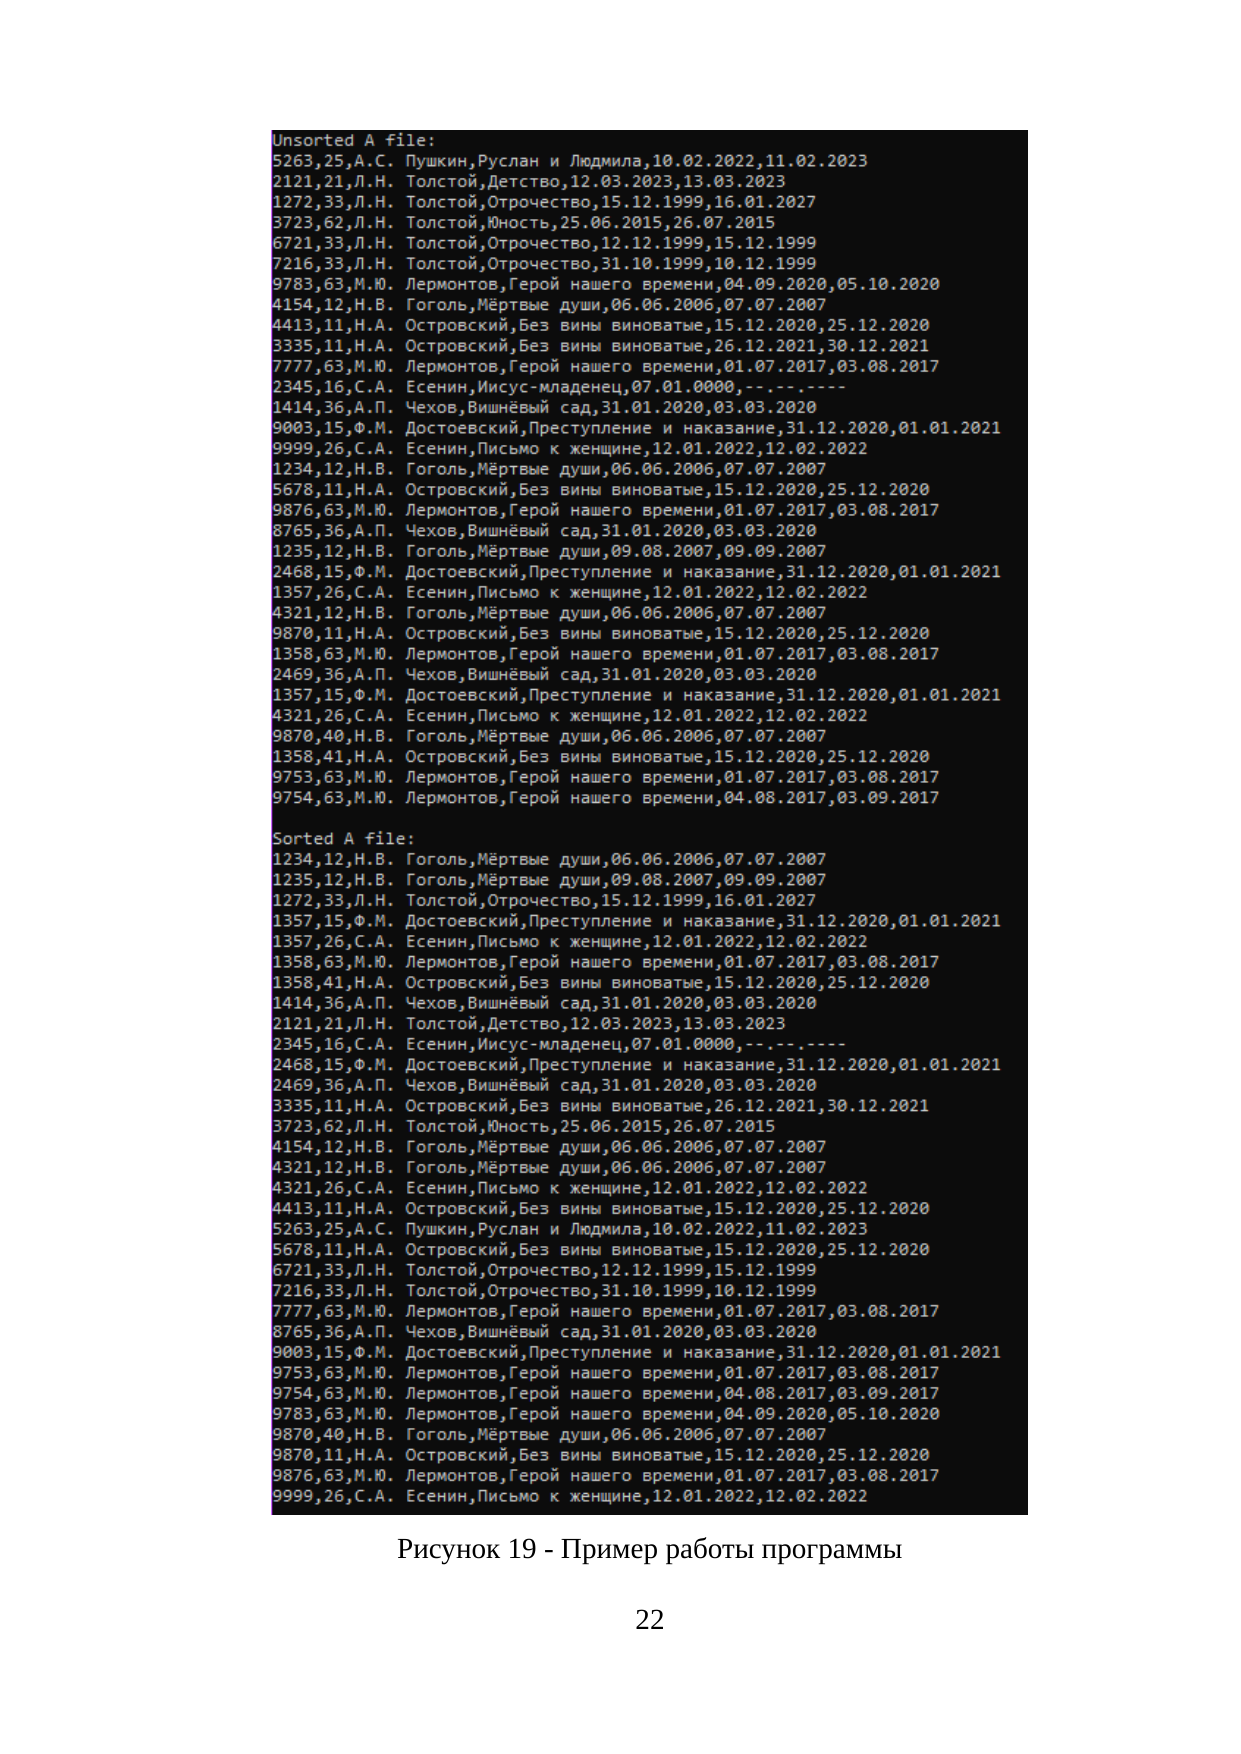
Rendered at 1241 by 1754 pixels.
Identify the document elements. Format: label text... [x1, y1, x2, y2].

picture [271, 130, 1028, 1515]
text Рисунок 19 - Пример работы программы [271, 1515, 1028, 1565]
